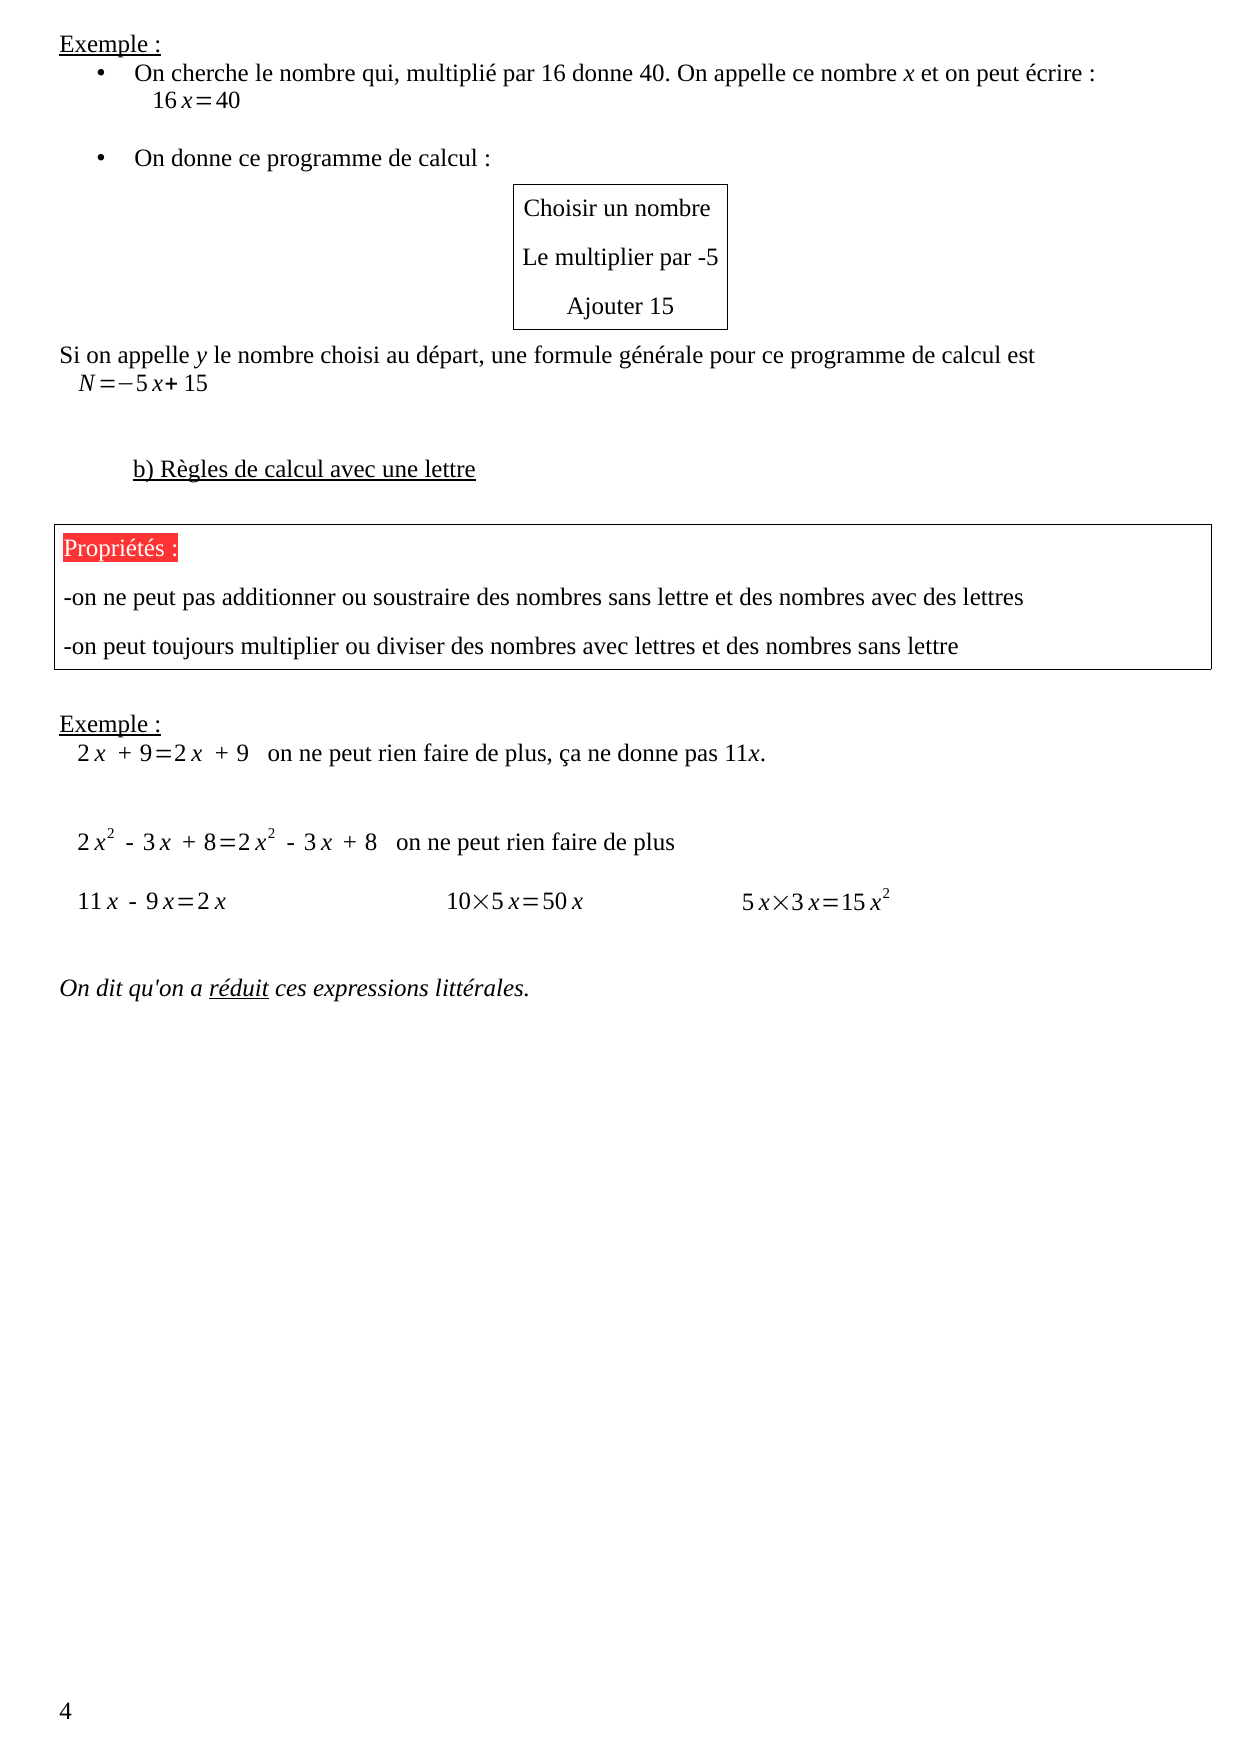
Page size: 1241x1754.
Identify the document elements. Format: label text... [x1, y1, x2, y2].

text Le multiplier par -5 [522, 242, 718, 271]
list On donne ce programme de calcul : [97, 143, 1181, 172]
text b) Règles de calcul avec une lettre [59, 454, 1181, 483]
text Choisir un nombre [522, 193, 718, 222]
text Ajouter 15 [522, 291, 718, 320]
text On dit qu'on a réduit ces expressions littérales. [59, 973, 1181, 1002]
text Si on appelle y le nombre choisi au départ, une formule générale pour ce programme de calcul est [59, 172, 1181, 397]
text Exemple : [59, 29, 1181, 58]
text Exemple : [59, 709, 1181, 738]
text -on ne peut pas additionner ou soustraire des nombres sans lettre et des nombres avec des lettres [63, 582, 1202, 611]
text on ne peut rien faire de plus, ça ne donne pas 11x. [59, 738, 1181, 767]
list On cherche le nombre qui, multiplié par 16 donne 40. On appelle ce nombre x et on peut écrire : [97, 58, 1181, 114]
text Propriétés : [63, 533, 1202, 562]
text on ne peut rien faire de plus [59, 824, 1181, 856]
text -on peut toujours multiplier ou diviser des nombres avec lettres et des nombres sans lettre [63, 631, 1202, 660]
